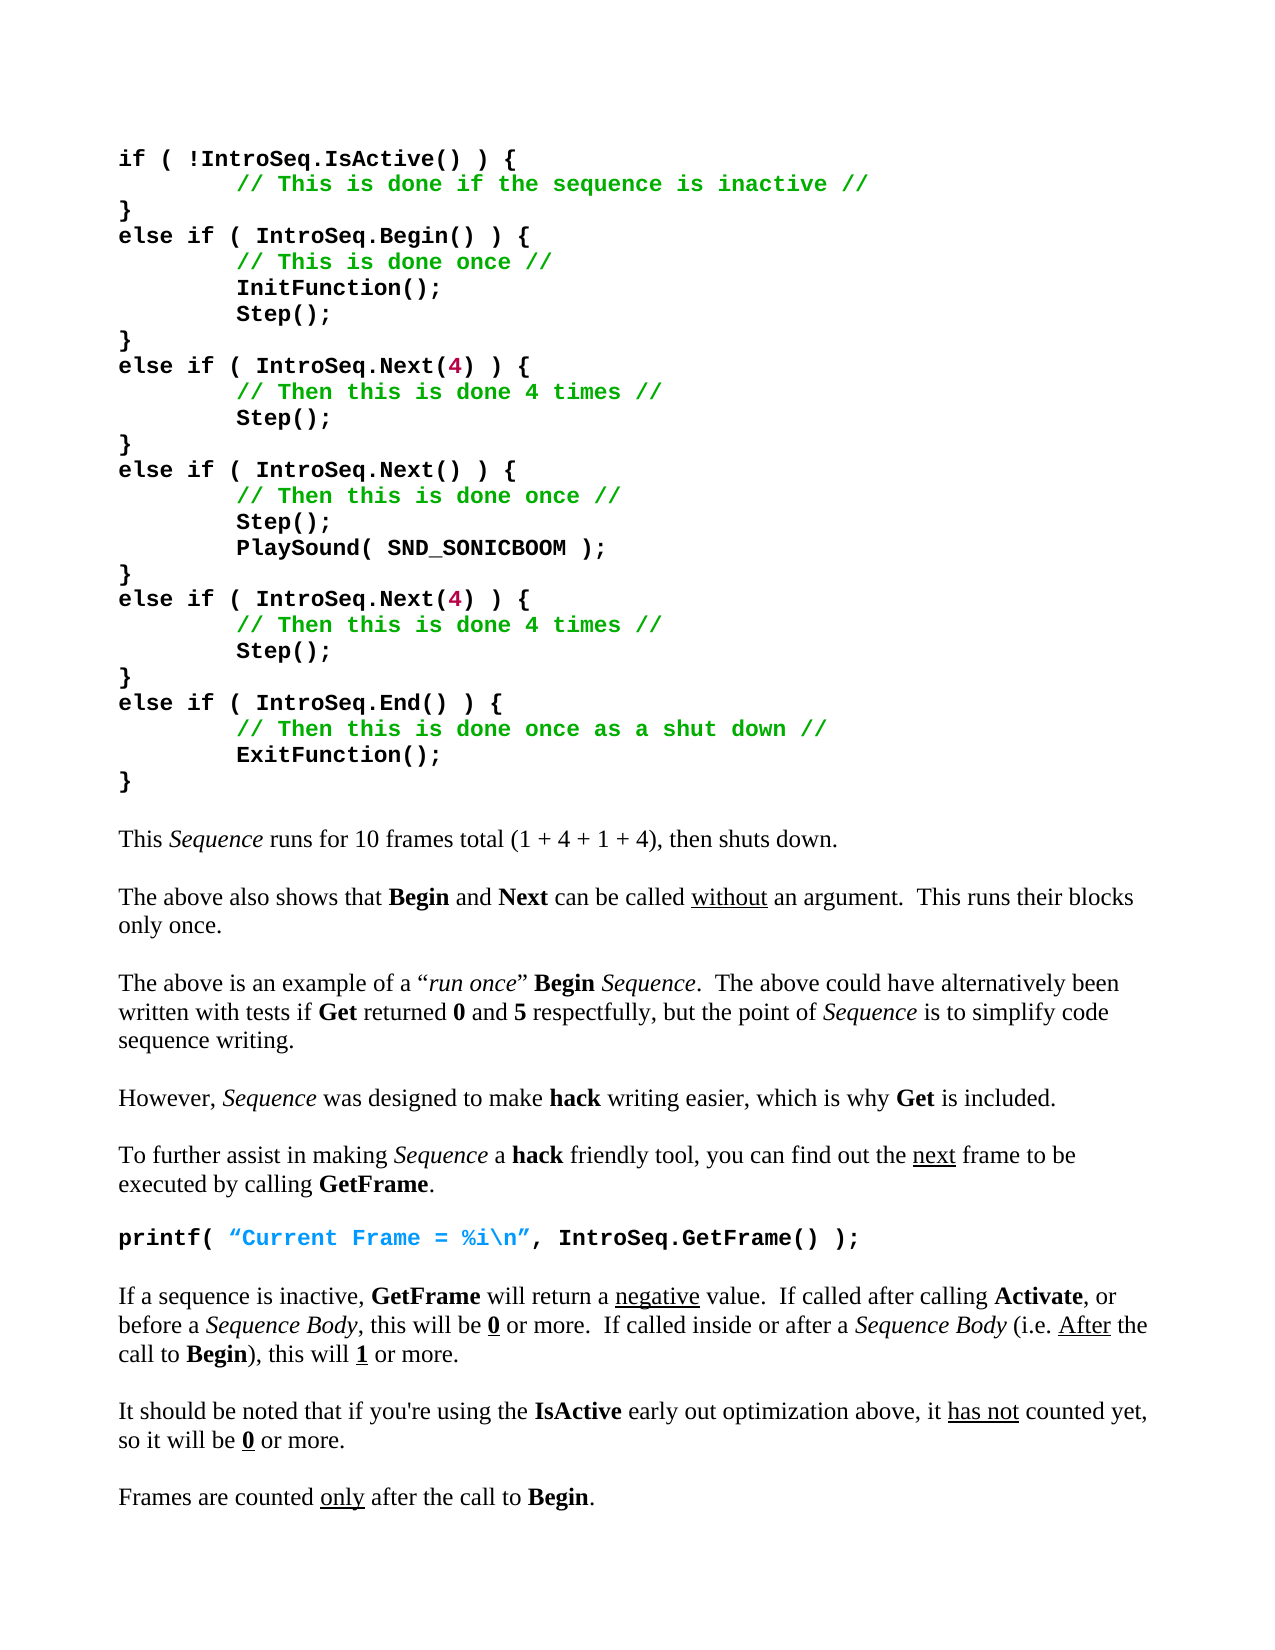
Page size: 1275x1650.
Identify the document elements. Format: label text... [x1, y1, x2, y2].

text } [118, 432, 1157, 458]
text if ( !IntroSeq.IsActive() ) { [118, 147, 1157, 173]
text } [118, 562, 1157, 588]
text Step(); [118, 640, 1157, 666]
text PlaySound( SND_SONICBOOM ); [118, 536, 1157, 562]
text else if ( IntroSeq.Next() ) { [118, 458, 1157, 484]
text } [118, 328, 1157, 354]
text printf( “Current Frame = %i\n”, IntroSeq.GetFrame() ); [118, 1227, 1157, 1252]
text else if ( IntroSeq.End() ) { [118, 692, 1157, 717]
text ExitFunction(); [118, 743, 1157, 769]
text If a sequence is inactive, GetFrame will return a negative value. If called after calling Activate, or before a Sequence Body, this will be 0 or more. If called inside or after a Sequence Body (i.e. After the call to Begin), this will 1 or more. [118, 1281, 1157, 1367]
text } [118, 199, 1157, 225]
text // This is done once // [118, 251, 1157, 277]
text // Then this is done once as a shut down // [118, 717, 1157, 743]
text InitFunction(); [118, 277, 1157, 302]
text The above is an example of a “run once” Begin Sequence. The above could have alternatively been written with tests if Get returned 0 and 5 respectfully, but the point of Sequence is to simplify code sequence writing. [118, 968, 1157, 1054]
text // Then this is done 4 times // [118, 380, 1157, 406]
text } [118, 769, 1157, 795]
text The above also shows that Begin and Next can be called without an argument. This runs their blocks only once. [118, 882, 1157, 939]
text else if ( IntroSeq.Begin() ) { [118, 225, 1157, 251]
text // This is done if the sequence is inactive // [118, 173, 1157, 199]
text else if ( IntroSeq.Next(4) ) { [118, 354, 1157, 380]
text It should be noted that if you're using the IsActive early out optimization above, it has not counted yet, so it will be 0 or more. [118, 1396, 1157, 1454]
text Step(); [118, 510, 1157, 536]
text This Sequence runs for 10 frames total (1 + 4 + 1 + 4), then shuts down. [118, 824, 1157, 853]
text else if ( IntroSeq.Next(4) ) { [118, 588, 1157, 614]
text // Then this is done once // [118, 484, 1157, 510]
text Frames are counted only after the call to Begin. [118, 1482, 1157, 1511]
text However, Sequence was designed to make hack writing easier, which is why Get is included. [118, 1083, 1157, 1112]
text } [118, 666, 1157, 692]
text Step(); [118, 302, 1157, 328]
text To further assist in making Sequence a hack friendly tool, you can find out the next frame to be executed by calling GetFrame. [118, 1140, 1157, 1198]
text Step(); [118, 406, 1157, 432]
text // Then this is done 4 times // [118, 614, 1157, 640]
